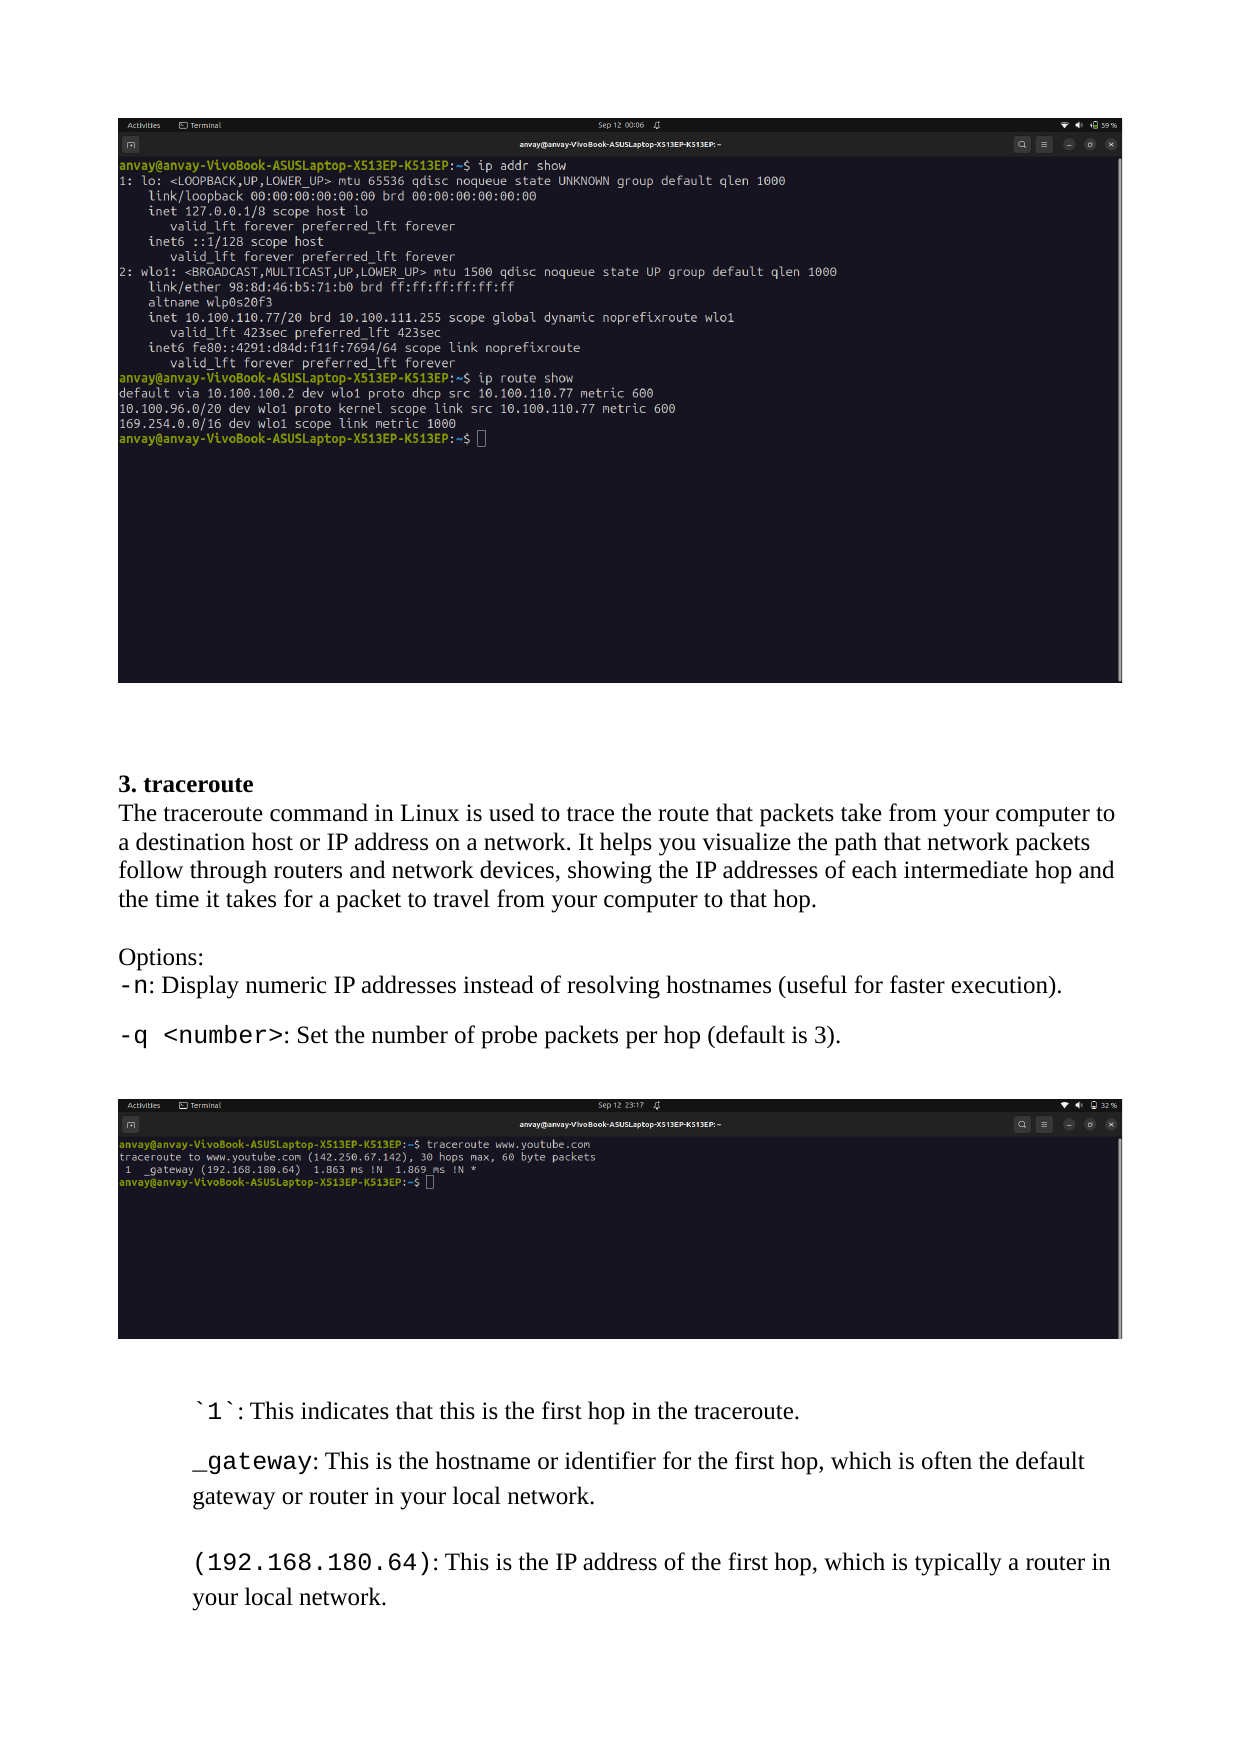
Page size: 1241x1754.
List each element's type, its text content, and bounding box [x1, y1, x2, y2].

text Options: [118, 942, 1122, 970]
picture [118, 118, 1123, 683]
text The traceroute command in Linux is used to trace the route that packets take from your computer to a destination host or IP address on a network. It helps you visualize the path that network packets follow through routers and network devices, showing the IP addresses of each intermediate hop and the time it takes for a packet to travel from your computer to that hop. [118, 798, 1122, 913]
text -q <number>: Set the number of probe packets per hop (default is 3). [118, 1020, 1122, 1051]
text -n: Display numeric IP addresses instead of resolving hostnames (useful for faster execution). [118, 970, 1122, 1001]
text `1`: This indicates that this is the first hop in the traceroute. [118, 1396, 1122, 1427]
text 3. traceroute [118, 769, 1122, 798]
list _gateway: This is the hostname or identifier for the first hop, which is often the default gateway or router in your local network. [162, 1446, 1122, 1509]
list (192.168.180.64): This is the IP address of the first hop, which is typically a router in your local network. [162, 1547, 1122, 1611]
